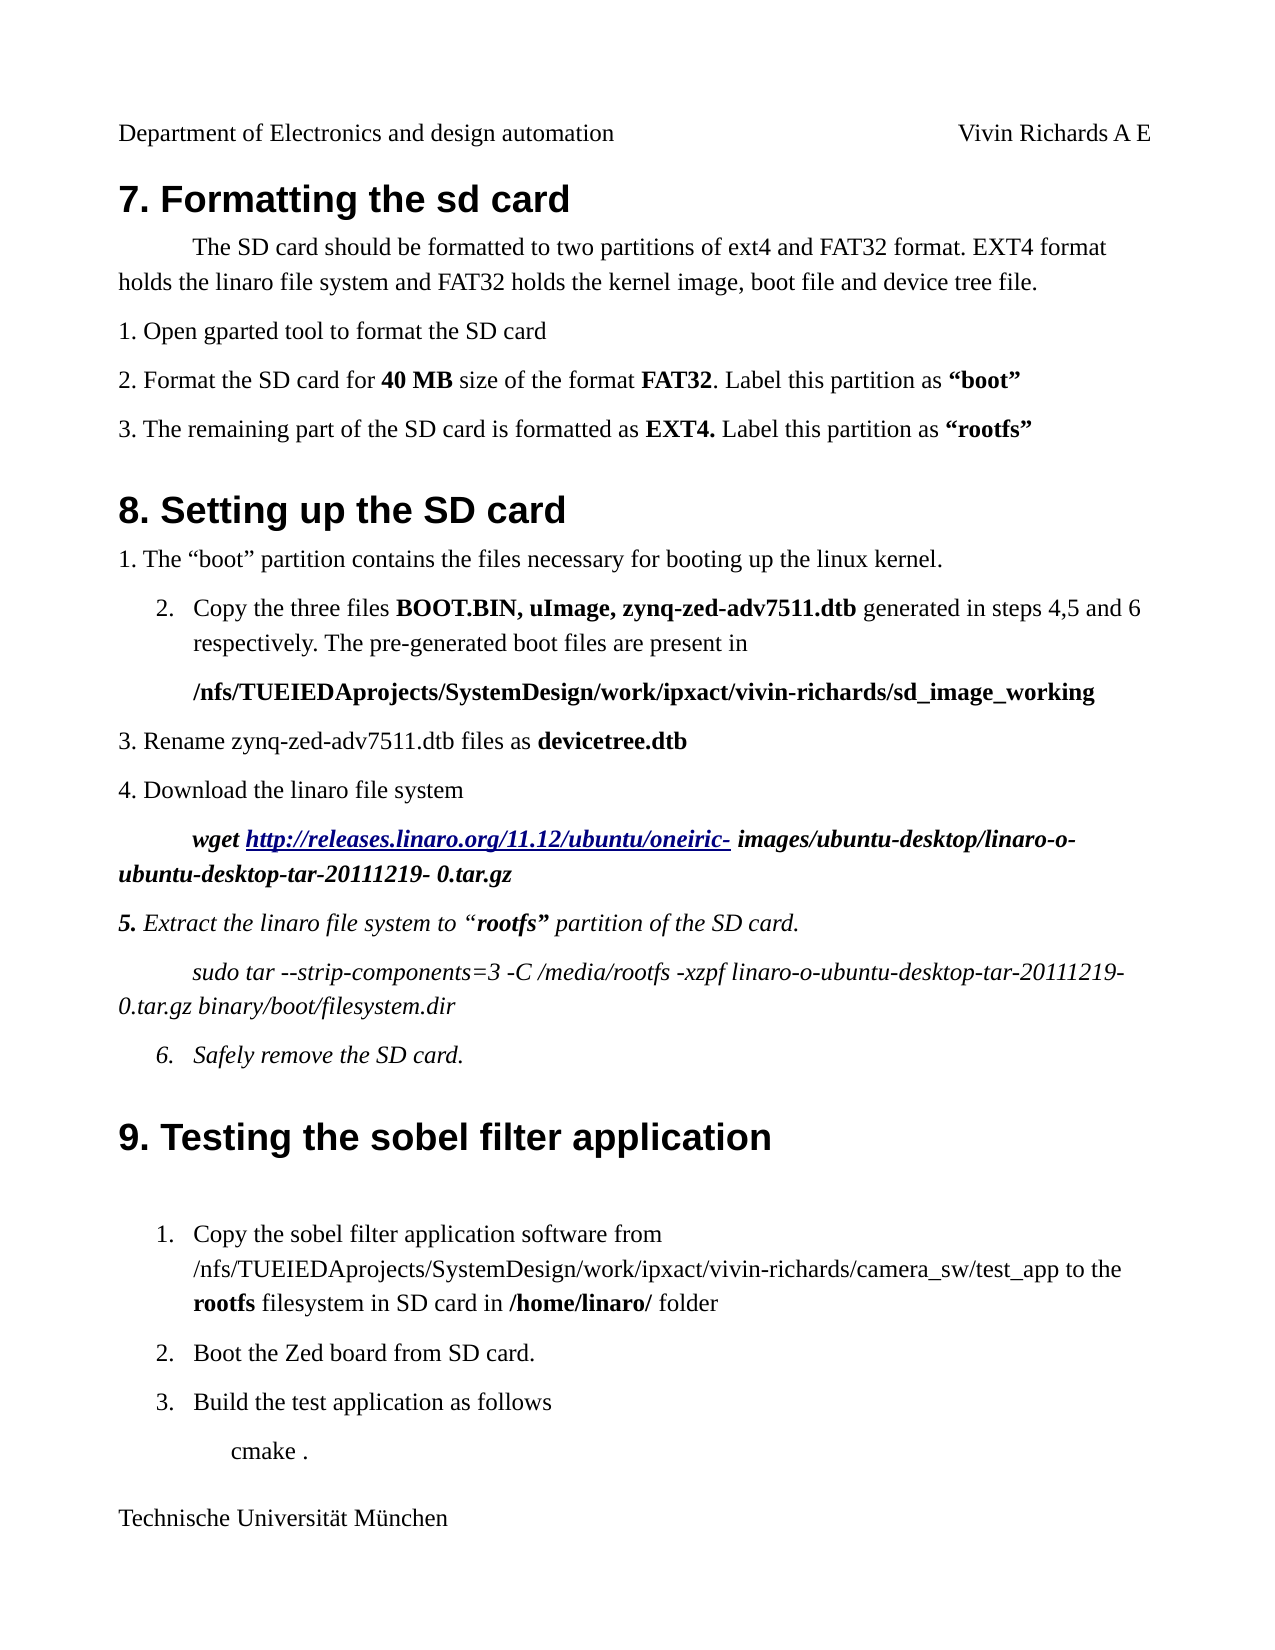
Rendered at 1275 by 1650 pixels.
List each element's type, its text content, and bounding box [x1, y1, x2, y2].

list Boot the Zed board from SD card. [156, 1338, 1157, 1366]
text 1. Open gparted tool to format the SD card [118, 316, 1157, 345]
text 5. Extract the linaro file system to “rootfs” partition of the SD card. [118, 908, 1157, 936]
list Copy the three files BOOT.BIN, uImage, zynq-zed-adv7511.dtb generated in steps 4,5 and 6 respectively. The pre-generated boot files are present in [156, 593, 1157, 657]
list Build the test application as follows [156, 1387, 1157, 1415]
list Copy the sobel filter application software from /nfs/TUEIEDAprojects/SystemDesign/work/ipxact/vivin-richards/camera_sw/test_app to the rootfs filesystem in SD card in /home/linaro/ folder [156, 1219, 1157, 1317]
subtitle 9. Testing the sobel filter application [118, 1114, 1157, 1158]
list Safely remove the SD card. [156, 1040, 1157, 1069]
text 3. Rename zynq-zed-adv7511.dtb files as devicetree.dtb [118, 726, 1157, 755]
subtitle 7. Formatting the sd card [118, 176, 1157, 220]
text The SD card should be formatted to two partitions of ext4 and FAT32 format. EXT4 format holds the linaro file system and FAT32 holds the kernel image, boot file and device tree file. [118, 232, 1157, 296]
list /nfs/TUEIEDAprojects/SystemDesign/work/ipxact/vivin-richards/sd_image_working [156, 677, 1157, 706]
text 2. Format the SD card for 40 MB size of the format FAT32. Label this partition as “boot” [118, 365, 1157, 394]
list cmake . [193, 1436, 1157, 1464]
text 1. The “boot” partition contains the files necessary for booting up the linux kernel. [118, 544, 1157, 573]
text wget http://releases.linaro.org/11.12/ubuntu/oneiric- images/ubuntu-desktop/linaro-o-ubuntu-desktop-tar-20111219- 0.tar.gz [118, 824, 1157, 887]
text 3. The remaining part of the SD card is formatted as EXT4. Label this partition as “rootfs” [118, 414, 1157, 443]
subtitle 8. Setting up the SD card [118, 488, 1157, 532]
text 4. Download the linaro file system [118, 775, 1157, 804]
text sudo tar --strip-components=3 -C /media/rootfs -xzpf linaro-o-ubuntu-desktop-tar-20111219-0.tar.gz binary/boot/filesystem.dir [118, 957, 1157, 1020]
